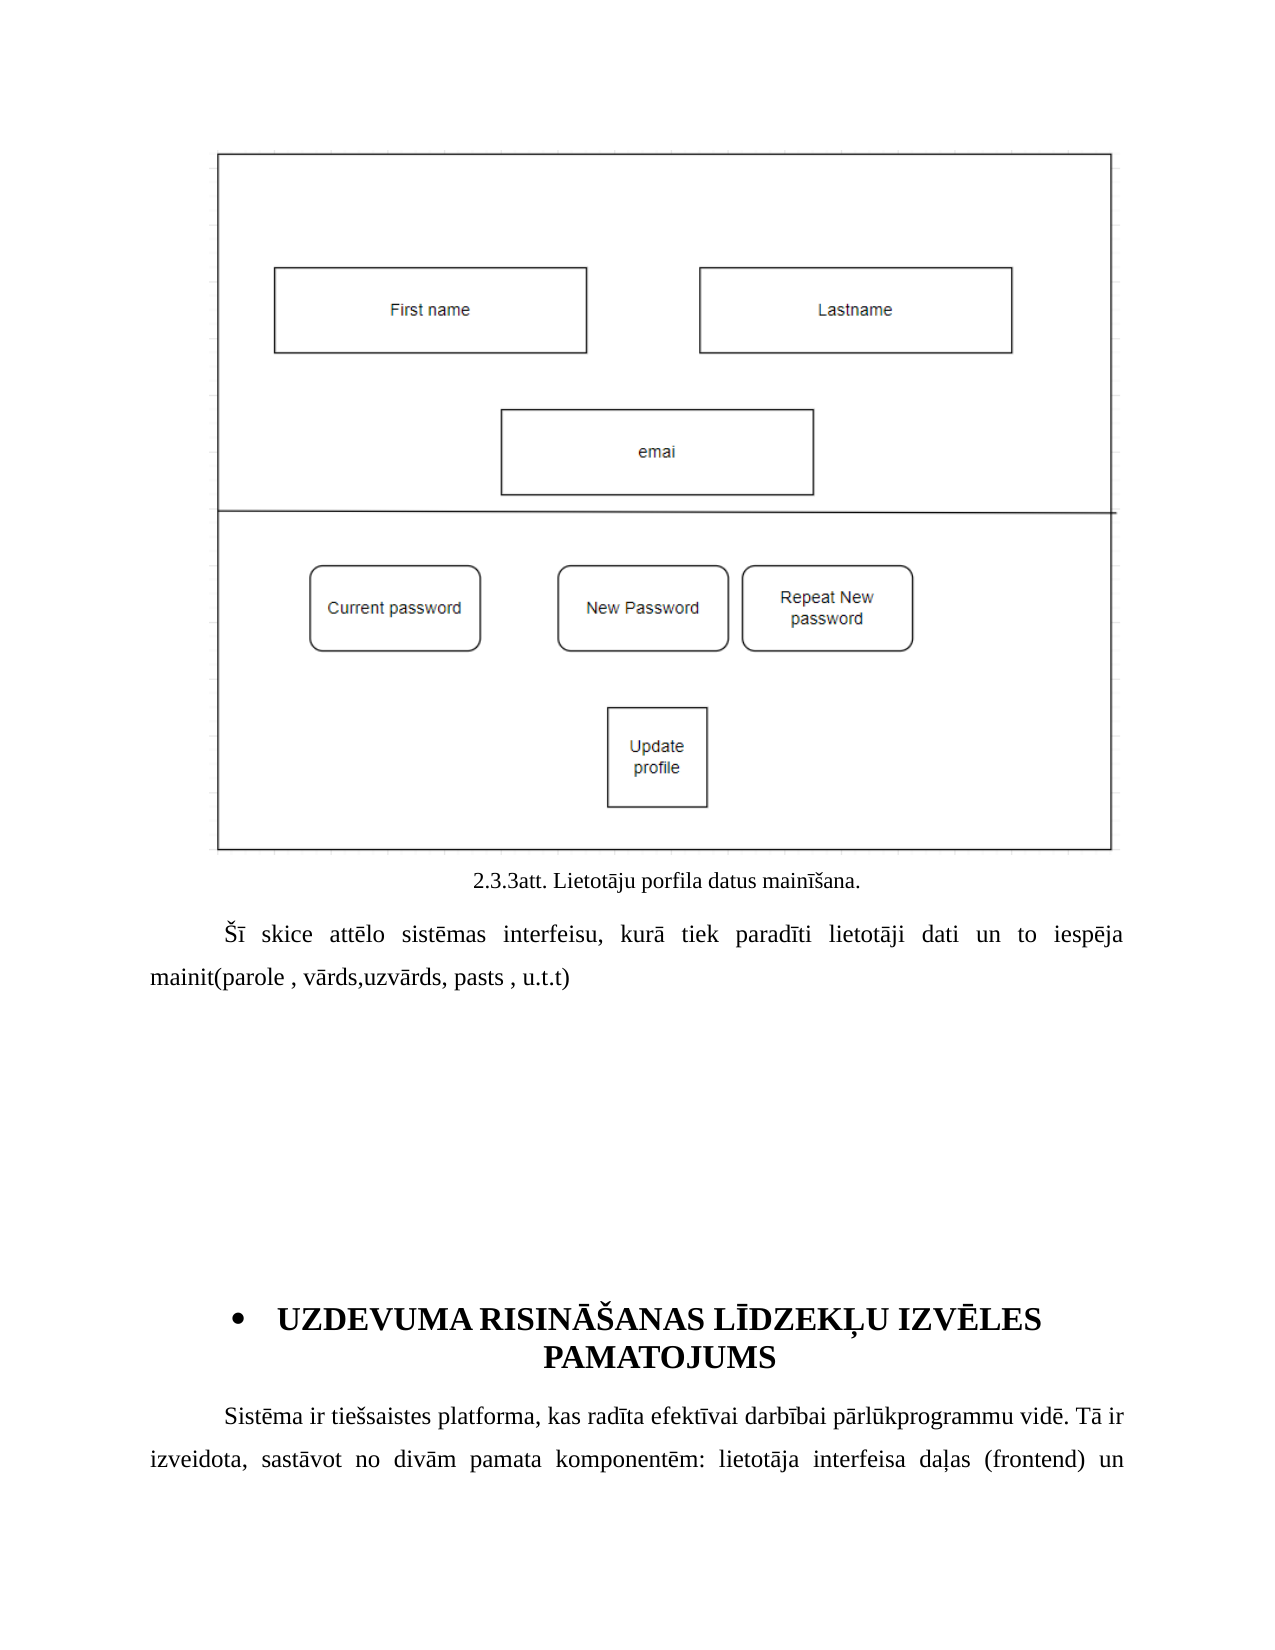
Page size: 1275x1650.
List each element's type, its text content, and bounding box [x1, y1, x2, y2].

text Šī skice attēlo sistēmas interfeisu, kurā tiek paradīti lietotāji dati un to iespēja mainit(parole , vārds,uzvārds, pasts , u.t.t) [150, 919, 1125, 991]
text 2.3.3att. Lietotāju porfila datus mainīšana. [150, 867, 1125, 893]
list UZDEVUMA RISINĀŠANAS LĪDZEKĻU IZVĒLES PAMATOJUMS [150, 1299, 1125, 1376]
text Sistēma ir tiešsaistes platforma, kas radīta efektīvai darbībai pārlūkprogrammu vidē. Tā ir izveidota, sastāvot no divām pamata komponentēm: lietotāja interfeisa daļas (frontend) un [150, 1401, 1125, 1473]
